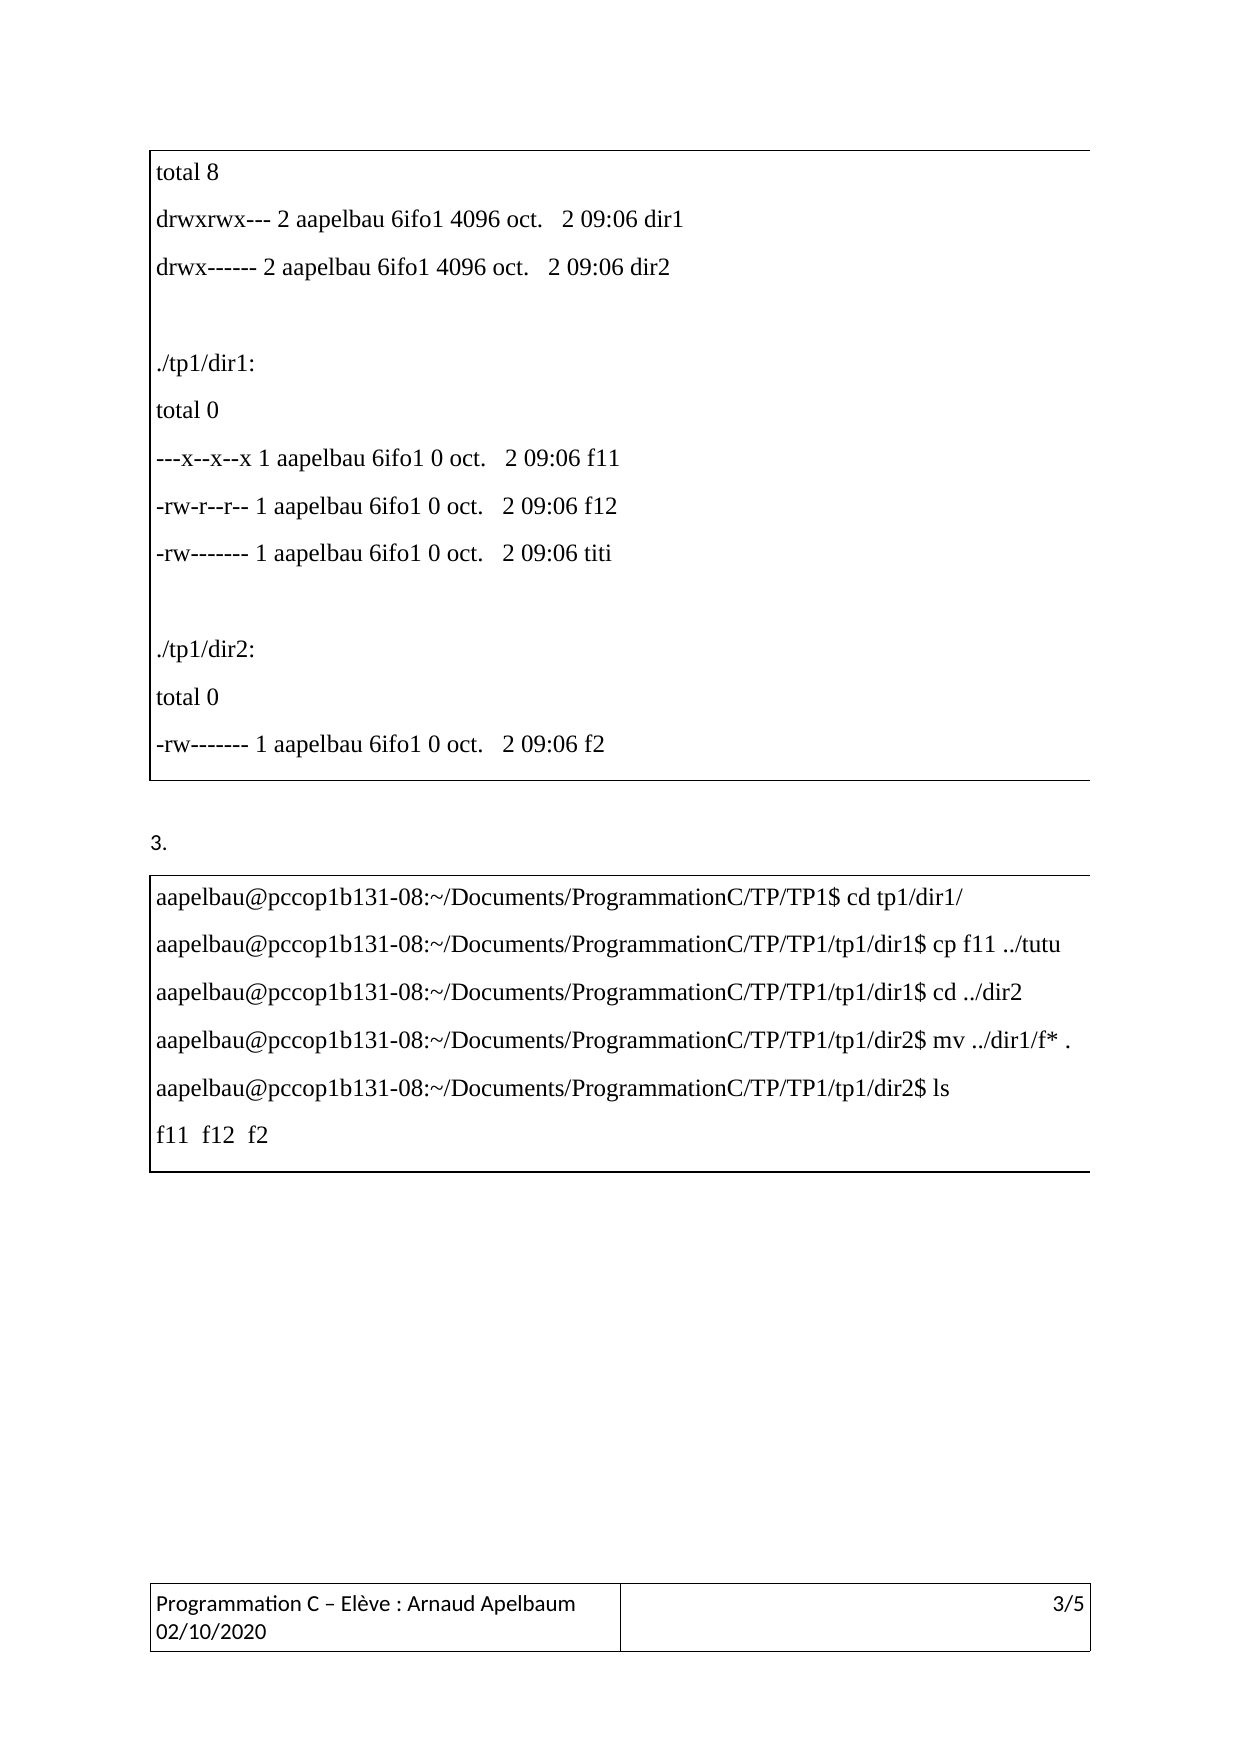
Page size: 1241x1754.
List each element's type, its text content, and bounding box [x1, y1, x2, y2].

text 3. [150, 828, 1090, 856]
table_header aapelbau@pccop1b131-08:~/Documents/ProgrammationC/TP/TP1$ cd tp1/dir1/ aapelbau@pccop1b131-08:~/Documents/ProgrammationC/TP/TP1/tp1/dir1$ cp f11 ../tutu aapelbau@pccop1b131-08:~/Documents/ProgrammationC/TP/TP1/tp1/dir1$ cd ../dir2 aapelbau@pccop1b131-08:~/Documents/ProgrammationC/TP/TP1/tp1/dir2$ mv ../dir1/f* . aapelbau@pccop1b131-08:~/Documents/ProgrammationC/TP/TP1/tp1/dir2$ ls f11 f12 f2 [151, 876, 1090, 1171]
table_header total 8 drwxrwx--- 2 aapelbau 6ifo1 4096 oct. 2 09:06 dir1 drwx------ 2 aapelbau 6ifo1 4096 oct. 2 09:06 dir2 ./tp1/dir1: total 0 ---x--x--x 1 aapelbau 6ifo1 0 oct. 2 09:06 f11 -rw-r--r-- 1 aapelbau 6ifo1 0 oct. 2 09:06 f12 -rw------- 1 aapelbau 6ifo1 0 oct. 2 09:06 titi ./tp1/dir2: total 0 -rw------- 1 aapelbau 6ifo1 0 oct. 2 09:06 f2 [151, 151, 1090, 780]
